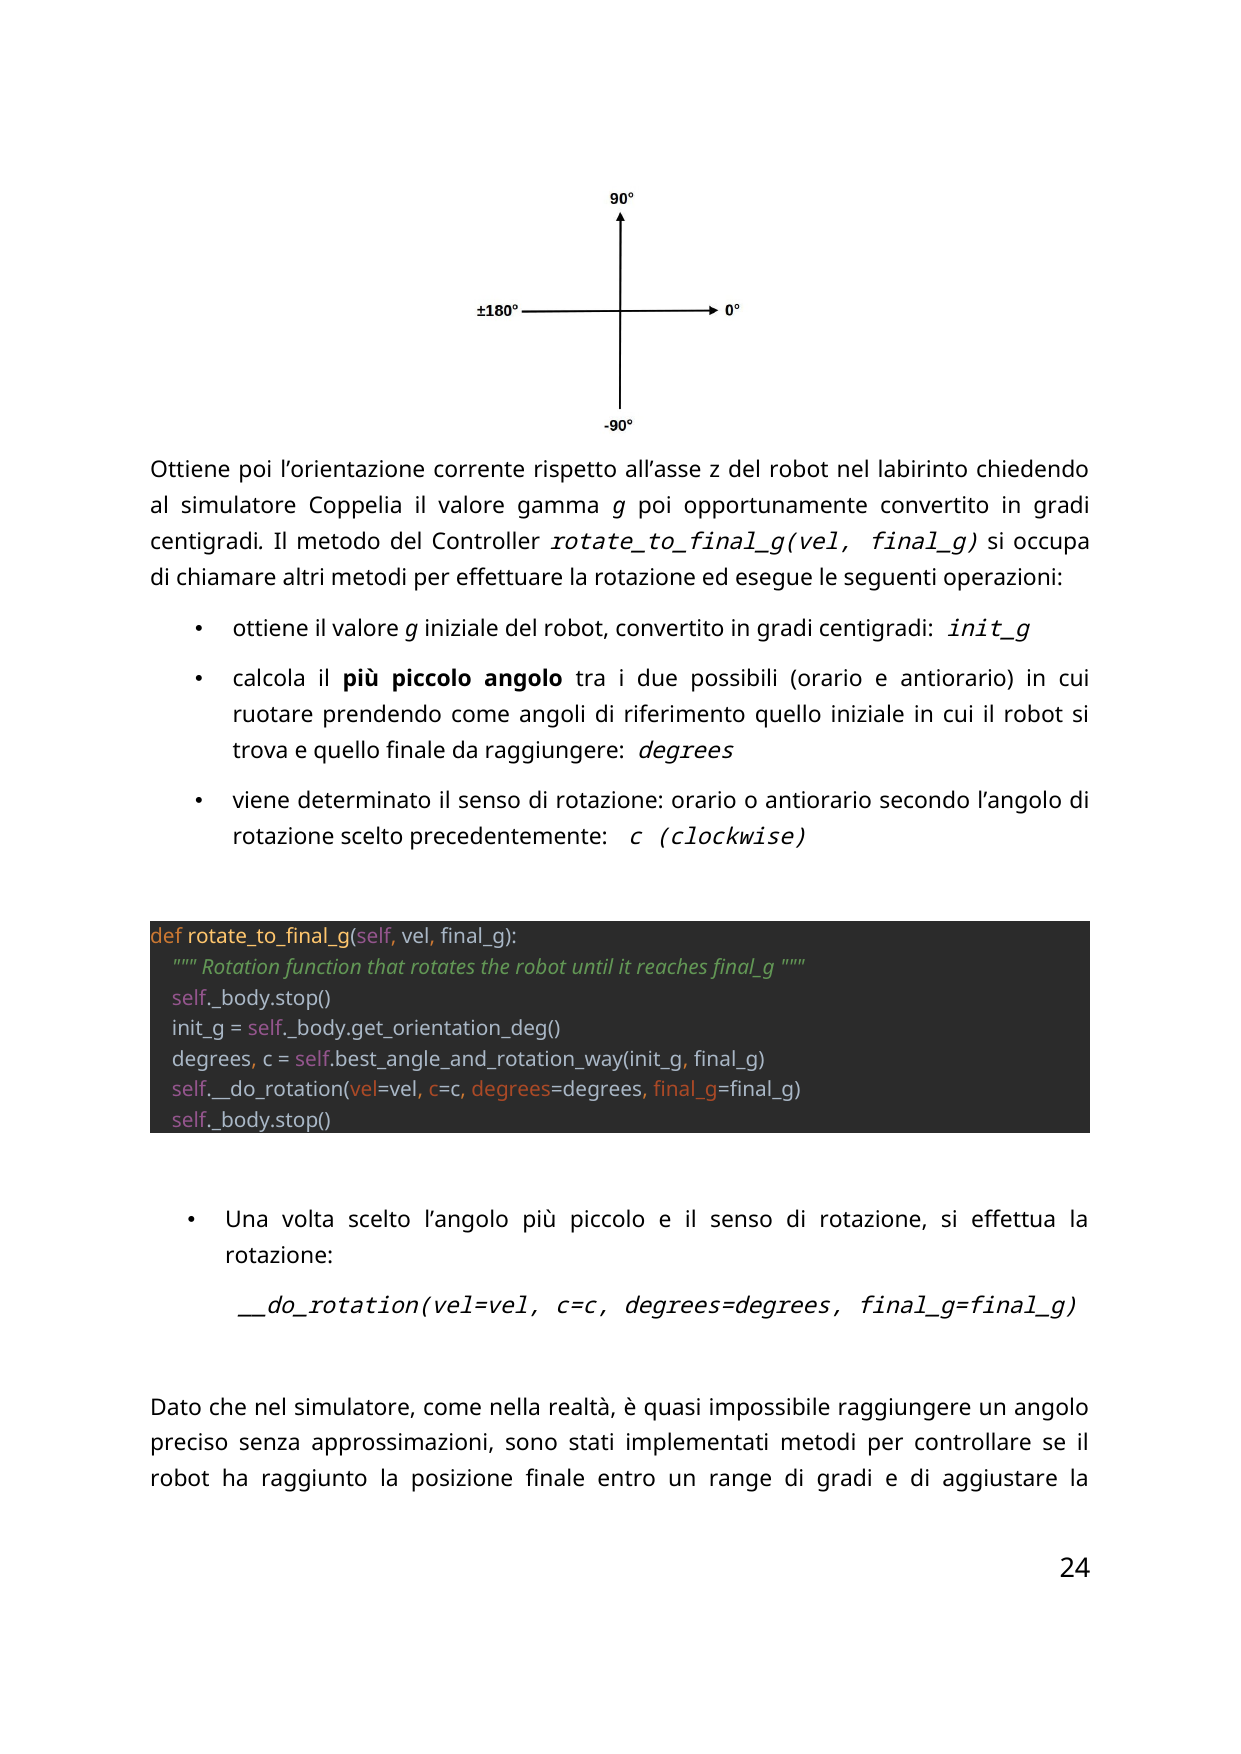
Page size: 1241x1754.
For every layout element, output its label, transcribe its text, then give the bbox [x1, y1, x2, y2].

text Ottiene poi l’orientazione corrente rispetto all’asse z del robot nel labirinto chiedendo al simulatore Coppelia il valore gamma g poi opportunamente convertito in gradi centigradi. Il metodo del Controller rotate_to_final_g(vel, final_g) si occupa di chiamare altri metodi per effettuare la rotazione ed esegue le seguenti operazioni: [150, 453, 1090, 592]
list __do_rotation(vel=vel, c=c, degrees=degrees, final_g=final_g) [187, 1289, 1090, 1321]
picture [470, 182, 760, 437]
text def rotate_to_final_g(self, vel, final_g): """ Rotation function that rotates the robot until it reaches final_g """ self._body.stop() init_g = self._body.get_orientation_deg() degrees, c = self.best_angle_and_rotation_way(init_g, final_g) self.__do_rotation(vel=vel, c=c, degrees=degrees, final_g=final_g) self._body.stop() [150, 921, 1090, 1133]
list Una volta scelto l’angolo più piccolo e il senso di rotazione, si effettua la rotazione: [187, 1203, 1090, 1270]
list viene determinato il senso di rotazione: orario o antiorario secondo l’angolo di rotazione scelto precedentemente: c (clockwise) [195, 784, 1090, 852]
text Dato che nel simulatore, come nella realtà, è quasi impossibile raggiungere un angolo preciso senza approssimazioni, sono stati implementati metodi per controllare se il robot ha raggiunto la posizione finale entro un range di gradi e di aggiustare la [150, 1390, 1090, 1493]
list calcola il più piccolo angolo tra i due possibili (orario e antiorario) in cui ruotare prendendo come angoli di riferimento quello iniziale in cui il robot si trova e quello finale da raggiungere: degrees [195, 662, 1090, 765]
list ottiene il valore g iniziale del robot, convertito in gradi centigradi: init_g [195, 611, 1090, 643]
